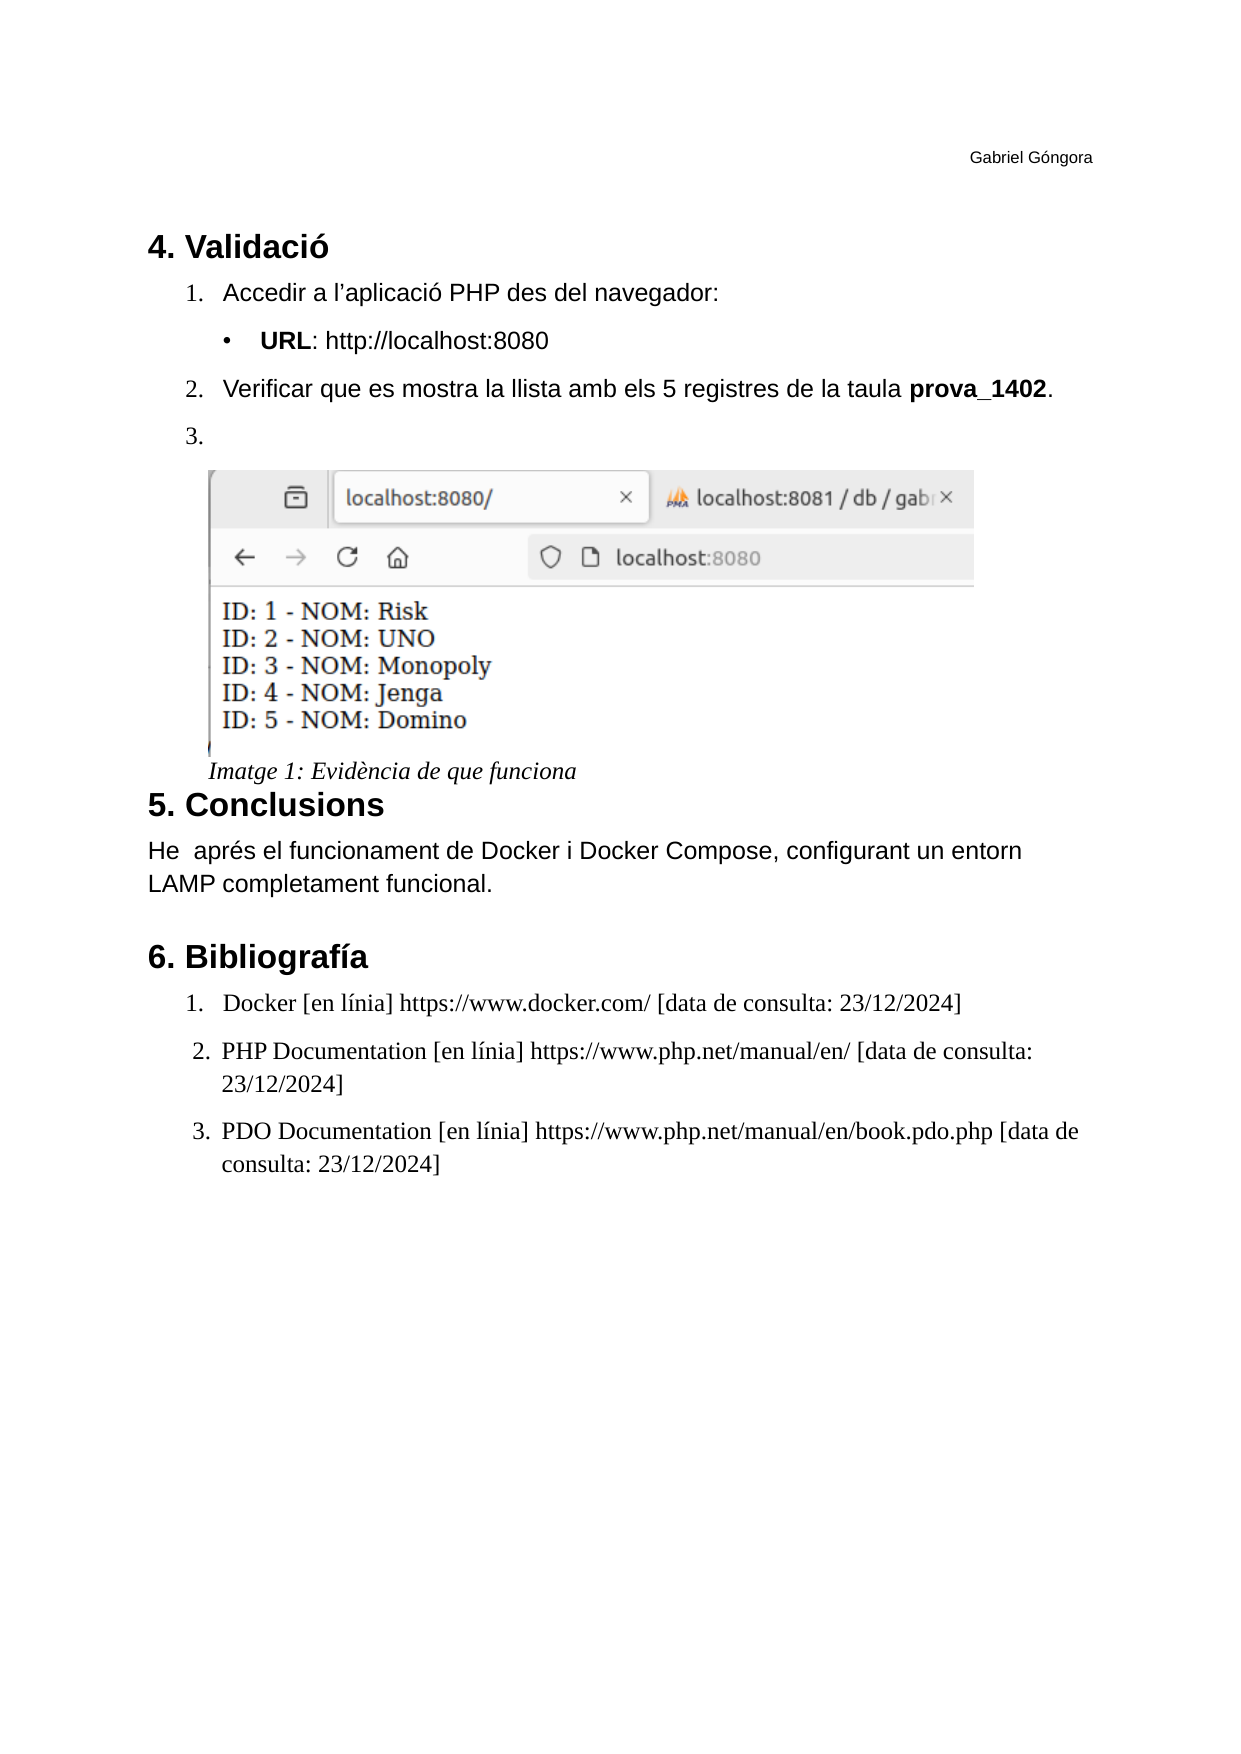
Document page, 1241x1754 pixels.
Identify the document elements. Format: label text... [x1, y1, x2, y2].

picture [208, 470, 974, 757]
list Accedir a l’aplicació PHP des del navegador: [185, 278, 1093, 307]
list URL: http://localhost:8080 [223, 326, 1093, 355]
list PDO Documentation [en línia] https://www.php.net/manual/en/book.pdo.php [data de consulta: 23/12/2024] [192, 1116, 1093, 1178]
subtitle 6. Bibliografía [148, 937, 1093, 976]
list Imatge 1: Evidència de que funciona [208, 757, 974, 785]
list Docker [en línia] https://www.docker.com/ [data de consulta: 23/12/2024] [185, 988, 1093, 1017]
subtitle 4. Validació [148, 227, 1093, 266]
list PHP Documentation [en línia] https://www.php.net/manual/en/ [data de consulta: 23/12/2024] [192, 1036, 1093, 1098]
text He aprés el funcionament de Docker i Docker Compose, configurant un entorn LAMP completament funcional. [148, 836, 1093, 898]
list Verificar que es mostra la llista amb els 5 registres de la taula prova_1402. [185, 374, 1093, 403]
subtitle 5. Conclusions [148, 490, 1093, 823]
